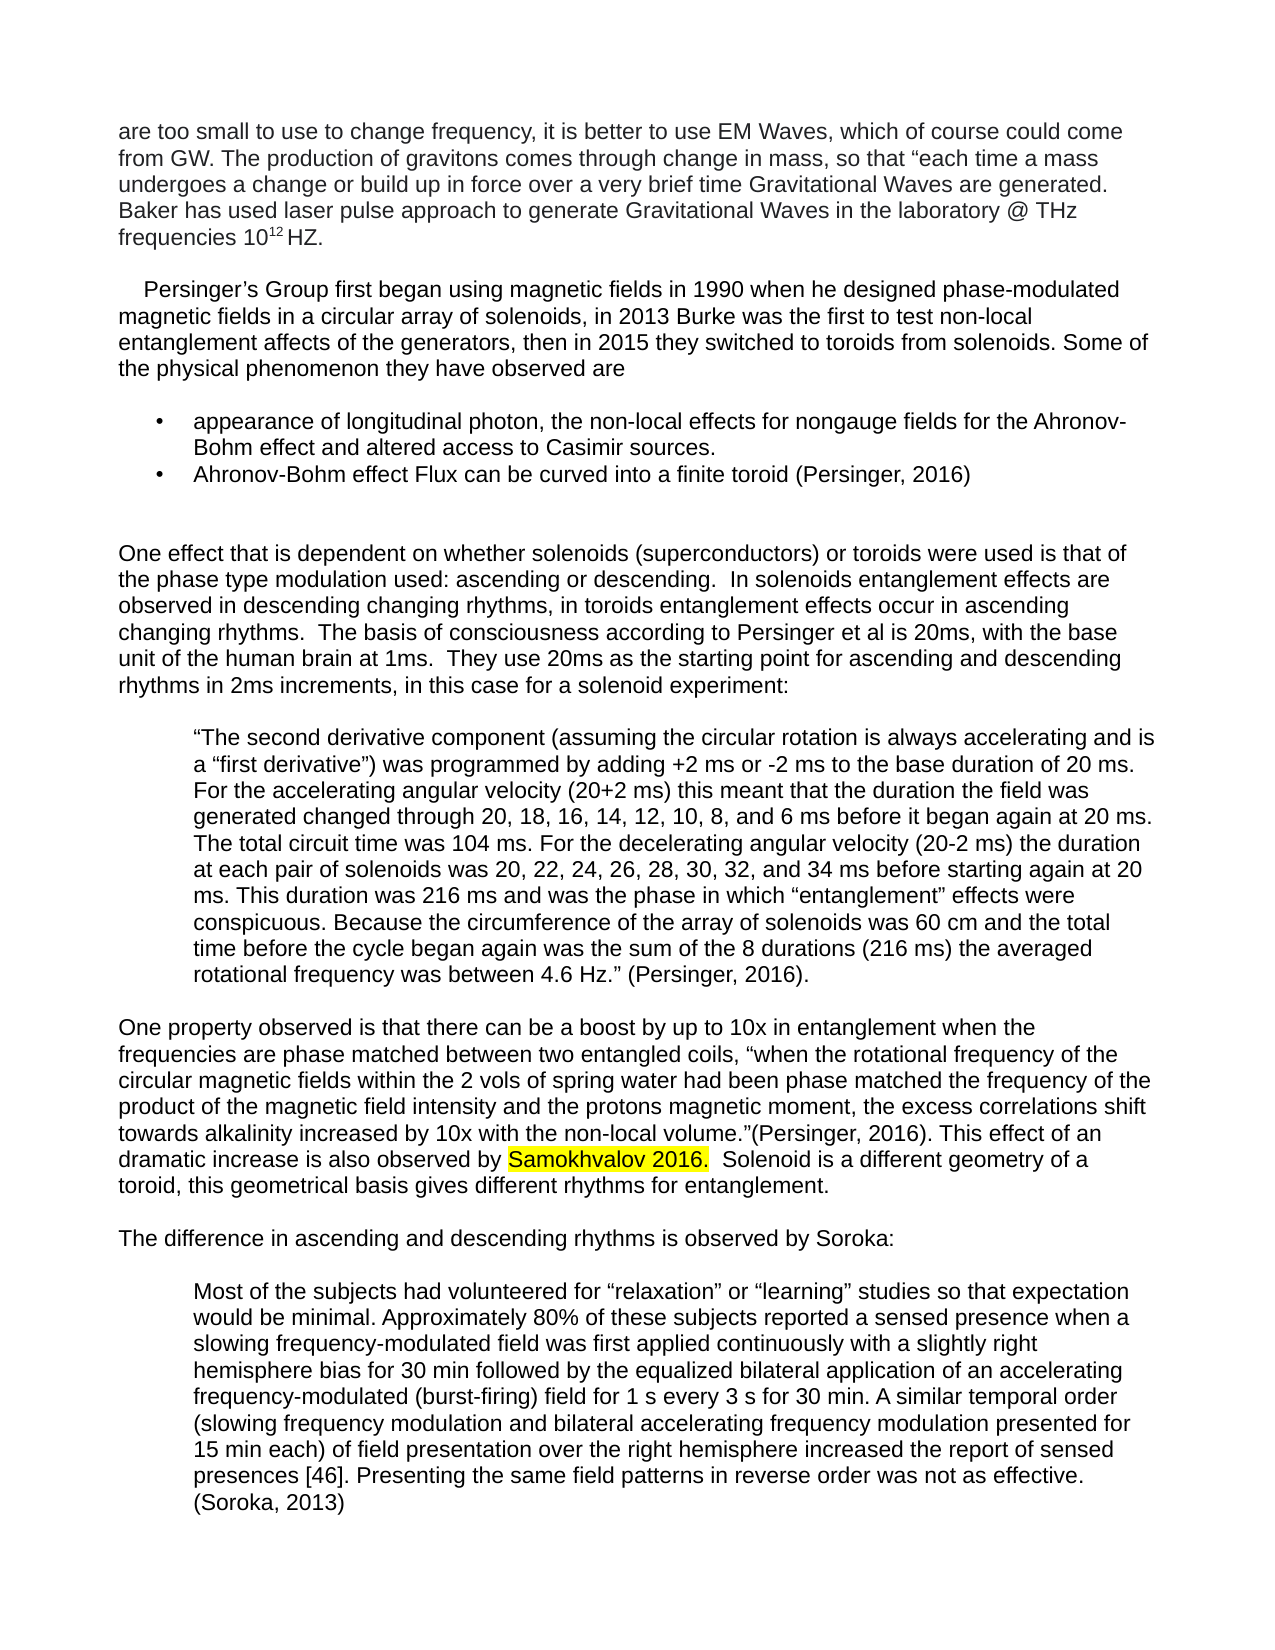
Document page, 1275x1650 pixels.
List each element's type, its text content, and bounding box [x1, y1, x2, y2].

text are too small to use to change frequency, it is better to use EM Waves, which of course could come from GW. The production of gravitons comes through change in mass, so that “each time a mass undergoes a change or build up in force over a very brief time Gravitational Waves are generated. Baker has used laser pulse approach to generate Gravitational Waves in the laboratory @ THz frequencies 1012 HZ. [118, 118, 1157, 250]
text One effect that is dependent on whether solenoids (superconductors) or toroids were used is that of the phase type modulation used: ascending or descending. In solenoids entanglement effects are observed in descending changing rhythms, in toroids entanglement effects occur in ascending changing rhythms. The basis of consciousness according to Persinger et al is 20ms, with the base unit of the human brain at 1ms. They use 20ms as the starting point for ascending and descending rhythms in 2ms increments, in this case for a solenoid experiment: [118, 540, 1157, 698]
text The difference in ascending and descending rhythms is observed by Soroka: [118, 1225, 1157, 1251]
list Ahronov-Bohm effect Flux can be curved into a finite toroid (Persinger, 2016) [156, 461, 1157, 487]
text Most of the subjects had volunteered for “relaxation” or “learning” studies so that expectation would be minimal. Approximately 80% of these subjects reported a sensed presence when a slowing frequency-modulated field was first applied continuously with a slightly right hemisphere bias for 30 min followed by the equalized bilateral application of an accelerating frequency-modulated (burst-firing) field for 1 s every 3 s for 30 min. A similar temporal order (slowing frequency modulation and bilateral accelerating frequency modulation presented for 15 min each) of field presentation over the right hemisphere increased the report of sensed presences [46]. Presenting the same field patterns in reverse order was not as effective. (Soroka, 2013) [193, 1278, 1157, 1515]
text Persinger’s Group first began using magnetic fields in 1990 when he designed phase-modulated magnetic fields in a circular array of solenoids, in 2013 Burke was the first to test non-local entanglement affects of the generators, then in 2015 they switched to toroids from solenoids. Some of the physical phenomenon they have observed are [118, 276, 1157, 382]
text “The second derivative component (assuming the circular rotation is always accelerating and is a “first derivative”) was programmed by adding +2 ms or -2 ms to the base duration of 20 ms. For the accelerating angular velocity (20+2 ms) this meant that the duration the field was generated changed through 20, 18, 16, 14, 12, 10, 8, and 6 ms before it began again at 20 ms. The total circuit time was 104 ms. For the decelerating angular velocity (20-2 ms) the duration at each pair of solenoids was 20, 22, 24, 26, 28, 30, 32, and 34 ms before starting again at 20 ms. This duration was 216 ms and was the phase in which “entanglement” effects were conspicuous. Because the circumference of the array of solenoids was 60 cm and the total time before the cycle began again was the sum of the 8 durations (216 ms) the averaged rotational frequency was between 4.6 Hz.” (Persinger, 2016). [193, 724, 1157, 988]
list appearance of longitudinal photon, the non-local effects for nongauge fields for the Ahronov-Bohm effect and altered access to Casimir sources. [156, 408, 1157, 461]
text One property observed is that there can be a boost by up to 10x in entanglement when the frequencies are phase matched between two entangled coils, “when the rotational frequency of the circular magnetic fields within the 2 vols of spring water had been phase matched the frequency of the product of the magnetic field intensity and the protons magnetic moment, the excess correlations shift towards alkalinity increased by 10x with the non-local volume.”(Persinger, 2016). This effect of an dramatic increase is also observed by Samokhvalov 2016. Solenoid is a different geometry of a toroid, this geometrical basis gives different rhythms for entanglement. [118, 1014, 1157, 1199]
